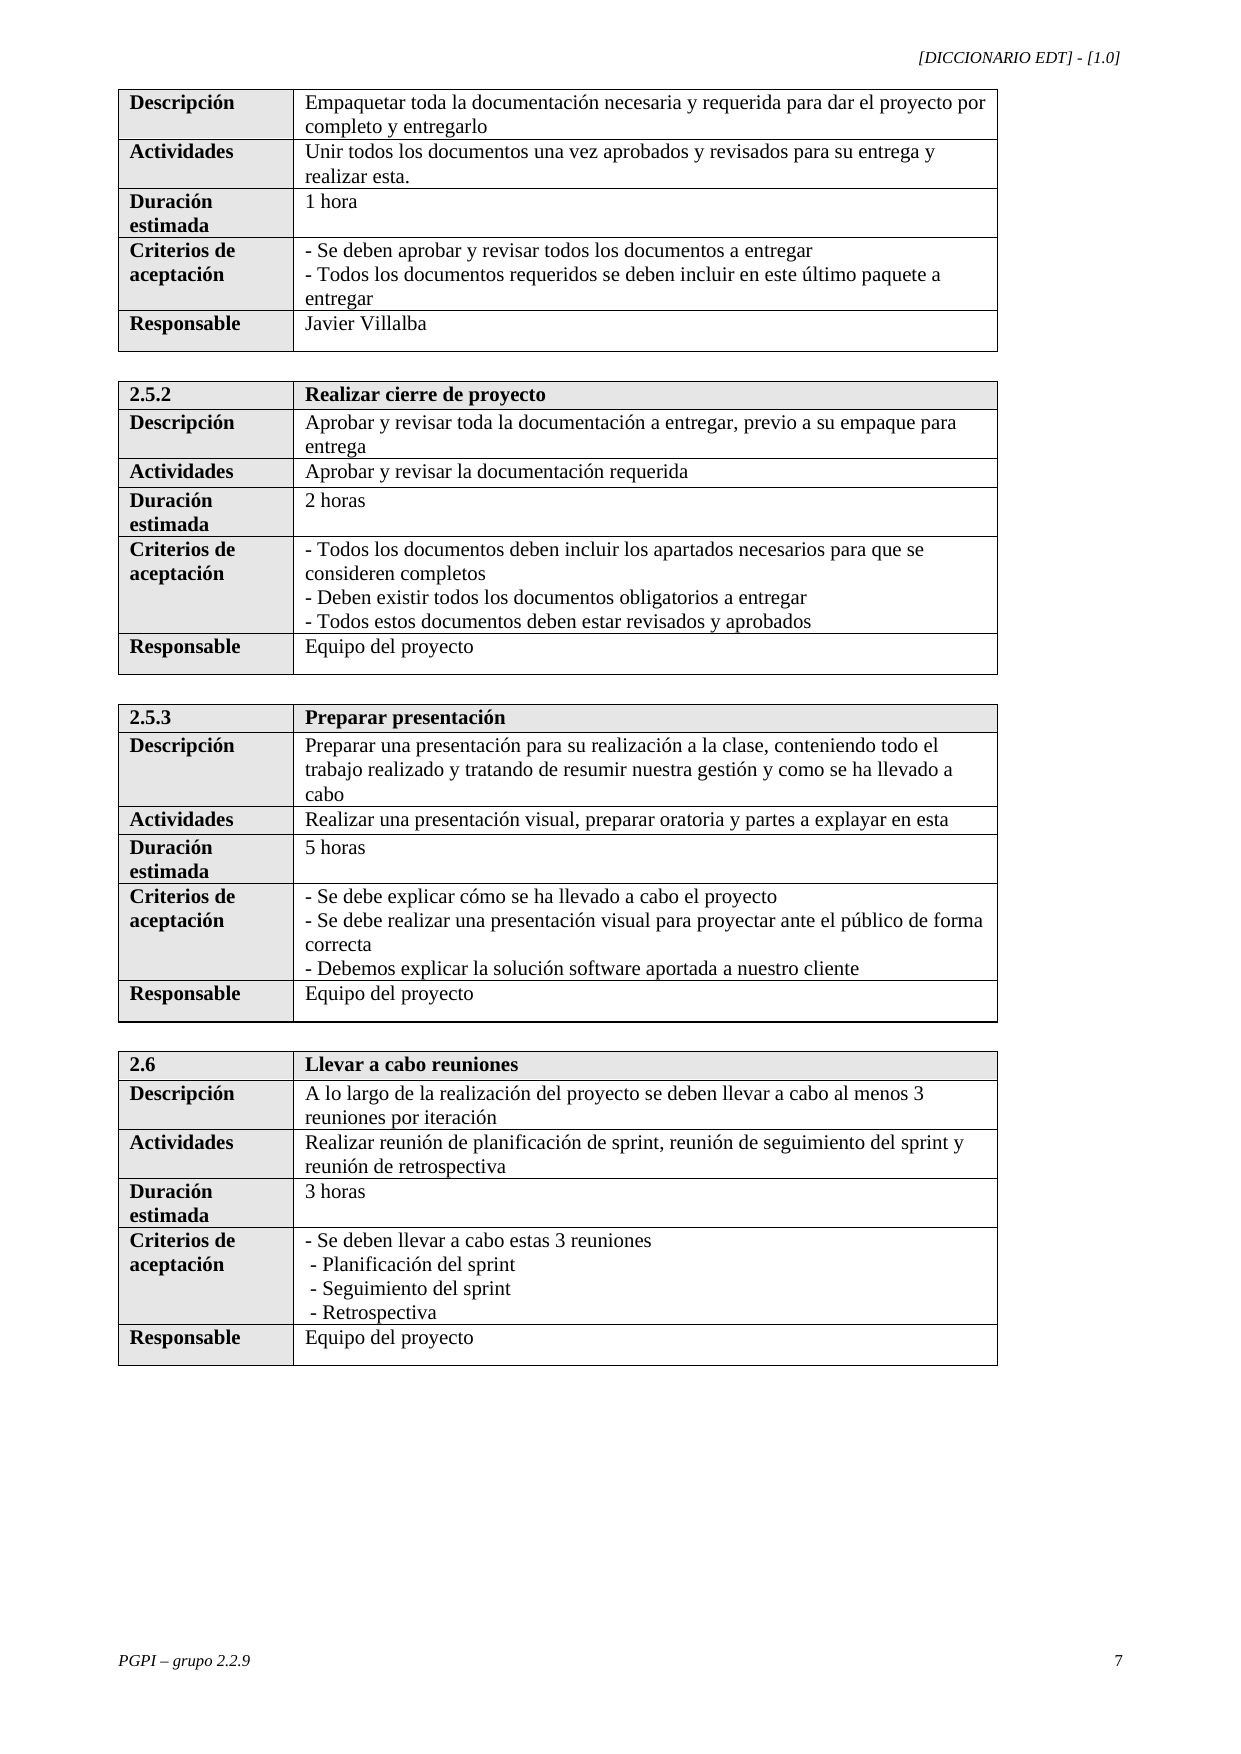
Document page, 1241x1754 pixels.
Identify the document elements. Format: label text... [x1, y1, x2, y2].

table_cell Descripción [119, 410, 293, 458]
table_cell Criterios de aceptación [119, 238, 293, 310]
table_cell 2 horas [294, 488, 997, 536]
table_cell Descripción [119, 1081, 293, 1129]
table_cell Aprobar y revisar la documentación requerida [294, 459, 997, 487]
table_header 2.5.3 [119, 705, 293, 732]
table_header 2.5.2 [119, 382, 293, 409]
table_header Preparar presentación [294, 705, 997, 732]
table_cell Descripción [119, 90, 293, 138]
table_cell Realizar reunión de planificación de sprint, reunión de seguimiento del sprint y reunión de retrospectiva [294, 1130, 997, 1178]
table_cell Equipo del proyecto [294, 981, 997, 1021]
table_cell Empaquetar toda la documentación necesaria y requerida para dar el proyecto por completo y entregarlo [294, 90, 997, 138]
table_cell Criterios de aceptación [119, 537, 293, 633]
table_cell Unir todos los documentos una vez aprobados y revisados para su entrega y realizar esta. [294, 140, 997, 188]
table_cell Responsable [119, 634, 293, 674]
table_cell Duración estimada [119, 189, 293, 237]
table_cell Criterios de aceptación [119, 884, 293, 980]
table_cell 1 hora [294, 189, 997, 237]
table_cell Actividades [119, 140, 293, 188]
table_cell - Se deben aprobar y revisar todos los documentos a entregar - Todos los documentos requeridos se deben incluir en este último paquete a entregar [294, 238, 997, 310]
table_cell 3 horas [294, 1179, 997, 1227]
table_cell Actividades [119, 807, 293, 834]
table_cell 5 horas [294, 835, 997, 883]
table_cell Responsable [119, 311, 293, 351]
table_cell - Se debe explicar cómo se ha llevado a cabo el proyecto - Se debe realizar una presentación visual para proyectar ante el público de forma correcta - Debemos explicar la solución software aportada a nuestro cliente [294, 884, 997, 980]
table_cell A lo largo de la realización del proyecto se deben llevar a cabo al menos 3 reuniones por iteración [294, 1081, 997, 1129]
table_cell - Todos los documentos deben incluir los apartados necesarios para que se consideren completos - Deben existir todos los documentos obligatorios a entregar - Todos estos documentos deben estar revisados y aprobados [294, 537, 997, 633]
table_cell Descripción [119, 733, 293, 806]
table_header 2.6 [119, 1052, 293, 1079]
table_cell Duración estimada [119, 1179, 293, 1227]
table_cell Realizar una presentación visual, preparar oratoria y partes a explayar en esta [294, 807, 997, 834]
table_cell - Se deben llevar a cabo estas 3 reuniones - Planificación del sprint - Seguimiento del sprint - Retrospectiva [294, 1228, 997, 1324]
table_header Llevar a cabo reuniones [294, 1052, 997, 1079]
table_cell Duración estimada [119, 488, 293, 536]
table_cell Equipo del proyecto [294, 1325, 997, 1365]
table_cell Responsable [119, 1325, 293, 1365]
table_cell Equipo del proyecto [294, 634, 997, 674]
table_cell Aprobar y revisar toda la documentación a entregar, previo a su empaque para entrega [294, 410, 997, 458]
table_cell Responsable [119, 981, 293, 1021]
table_cell Javier Villalba [294, 311, 997, 351]
table_cell Preparar una presentación para su realización a la clase, conteniendo todo el trabajo realizado y tratando de resumir nuestra gestión y como se ha llevado a cabo [294, 733, 997, 806]
table_cell Criterios de aceptación [119, 1228, 293, 1324]
table_header Realizar cierre de proyecto [294, 382, 997, 409]
table_cell Actividades [119, 1130, 293, 1178]
table_cell Actividades [119, 459, 293, 487]
table_cell Duración estimada [119, 835, 293, 883]
